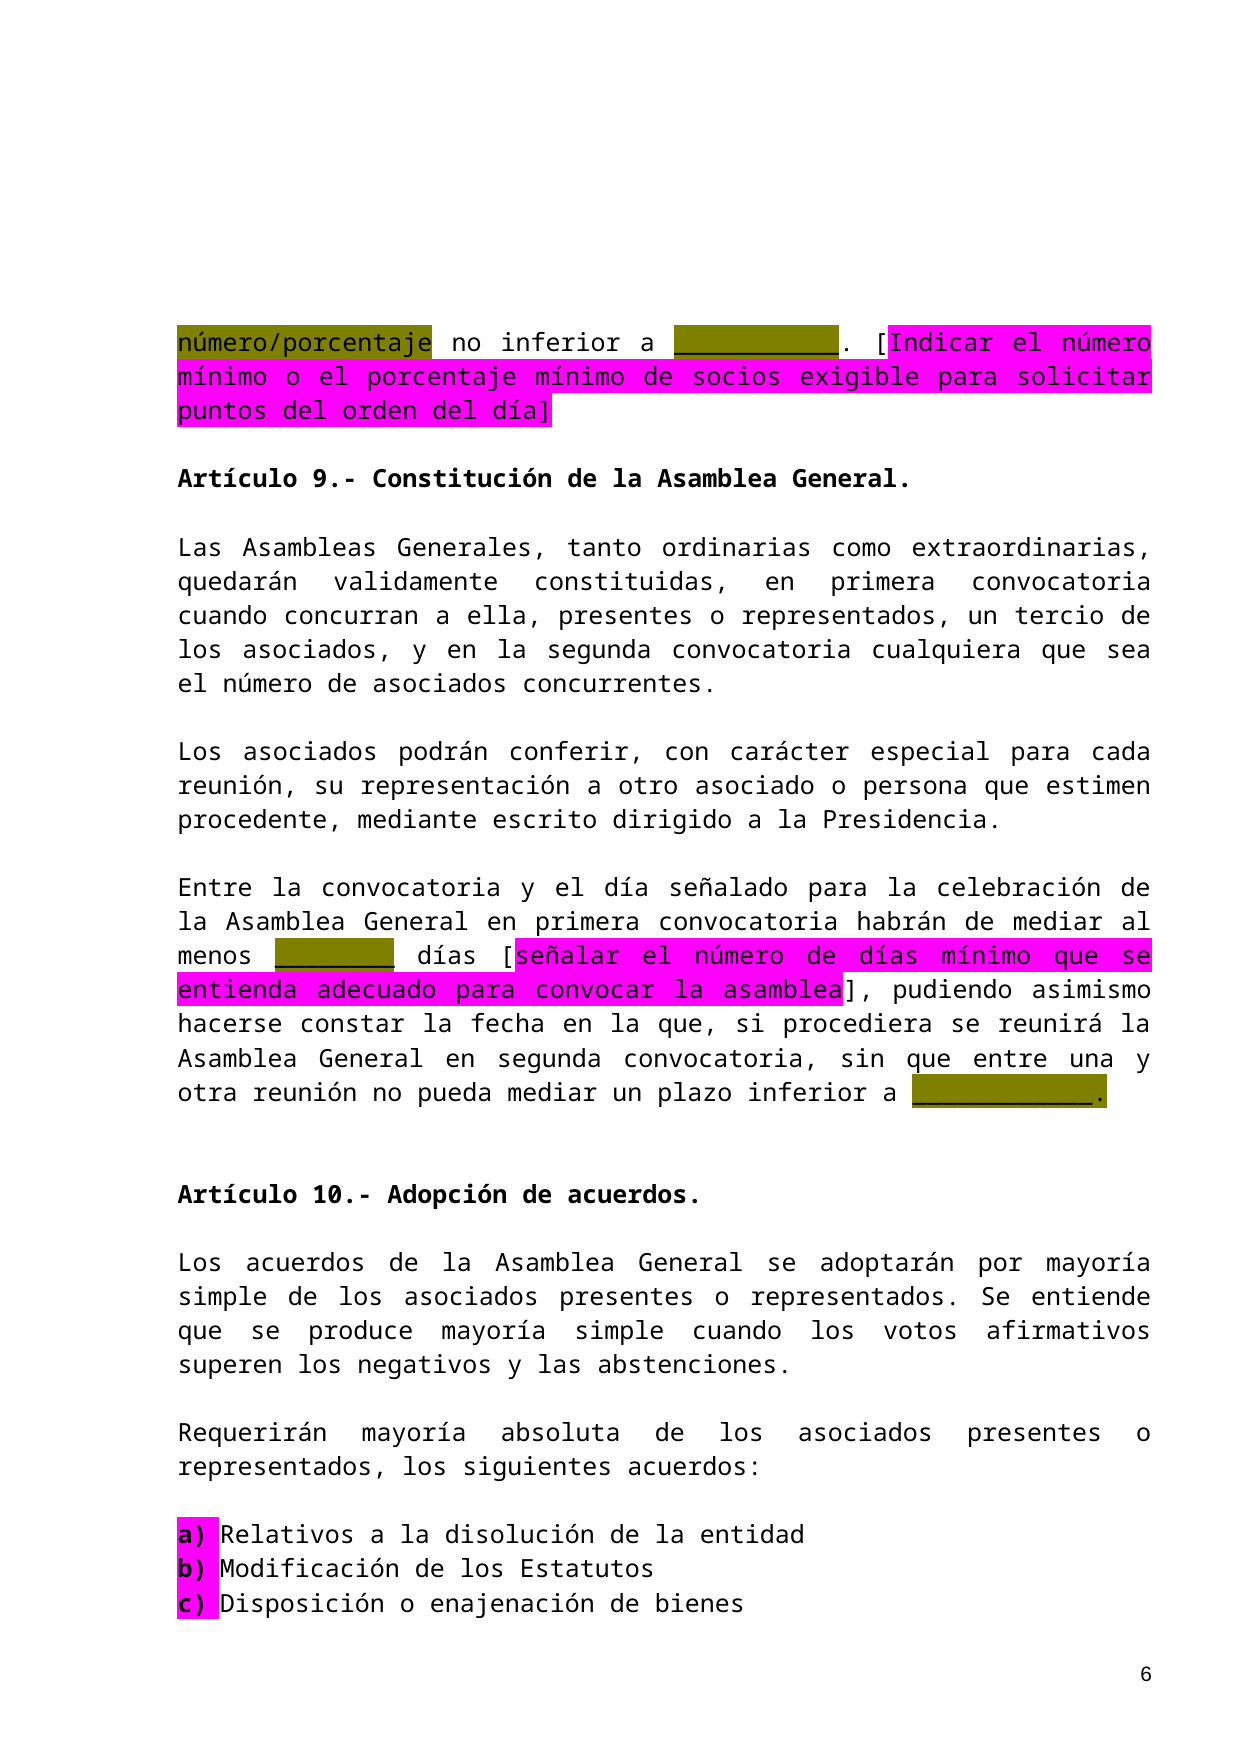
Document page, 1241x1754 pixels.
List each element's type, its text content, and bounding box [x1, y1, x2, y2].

list Modificación de los Estatutos [219, 1551, 1152, 1585]
list Disposición o enajenación de bienes [219, 1585, 1152, 1619]
text Entre la convocatoria y el día señalado para la celebración de la Asamblea General en primera convocatoria habrán de mediar al menos ________ días [señalar el número de días mínimo que se entienda adecuado para convocar la asamblea], pudiendo asimismo hacerse constar la fecha en la que, si procediera se reunirá la Asamblea General en segunda convocatoria, sin que entre una y otra reunión no pueda mediar un plazo inferior a ____________. [177, 870, 1152, 1108]
text Las Asambleas Generales, tanto ordinarias como extraordinarias, quedarán validamente constituidas, en primera convocatoria cuando concurran a ella, presentes o representados, un tercio de los asociados, y en la segunda convocatoria cualquiera que sea el número de asociados concurrentes. [177, 529, 1152, 699]
list Relativos a la disolución de la entidad [219, 1517, 1152, 1551]
text Artículo 10.- Adopción de acuerdos. [177, 1176, 1152, 1211]
text Requerirán mayoría absoluta de los asociados presentes o representados, los siguientes acuerdos: [177, 1415, 1152, 1483]
text Artículo 9.- Constitución de la Asamblea General. [177, 461, 1152, 495]
text Los asociados podrán conferir, con carácter especial para cada reunión, su representación a otro asociado o persona que estimen procedente, mediante escrito dirigido a la Presidencia. [177, 734, 1152, 836]
text número/porcentaje no inferior a ___________. [Indicar el número mínimo o el porcentaje mínimo de socios exigible para solicitar puntos del orden del día] [177, 325, 1152, 427]
text Los acuerdos de la Asamblea General se adoptarán por mayoría simple de los asociados presentes o representados. Se entiende que se produce mayoría simple cuando los votos afirmativos superen los negativos y las abstenciones. [177, 1244, 1152, 1381]
